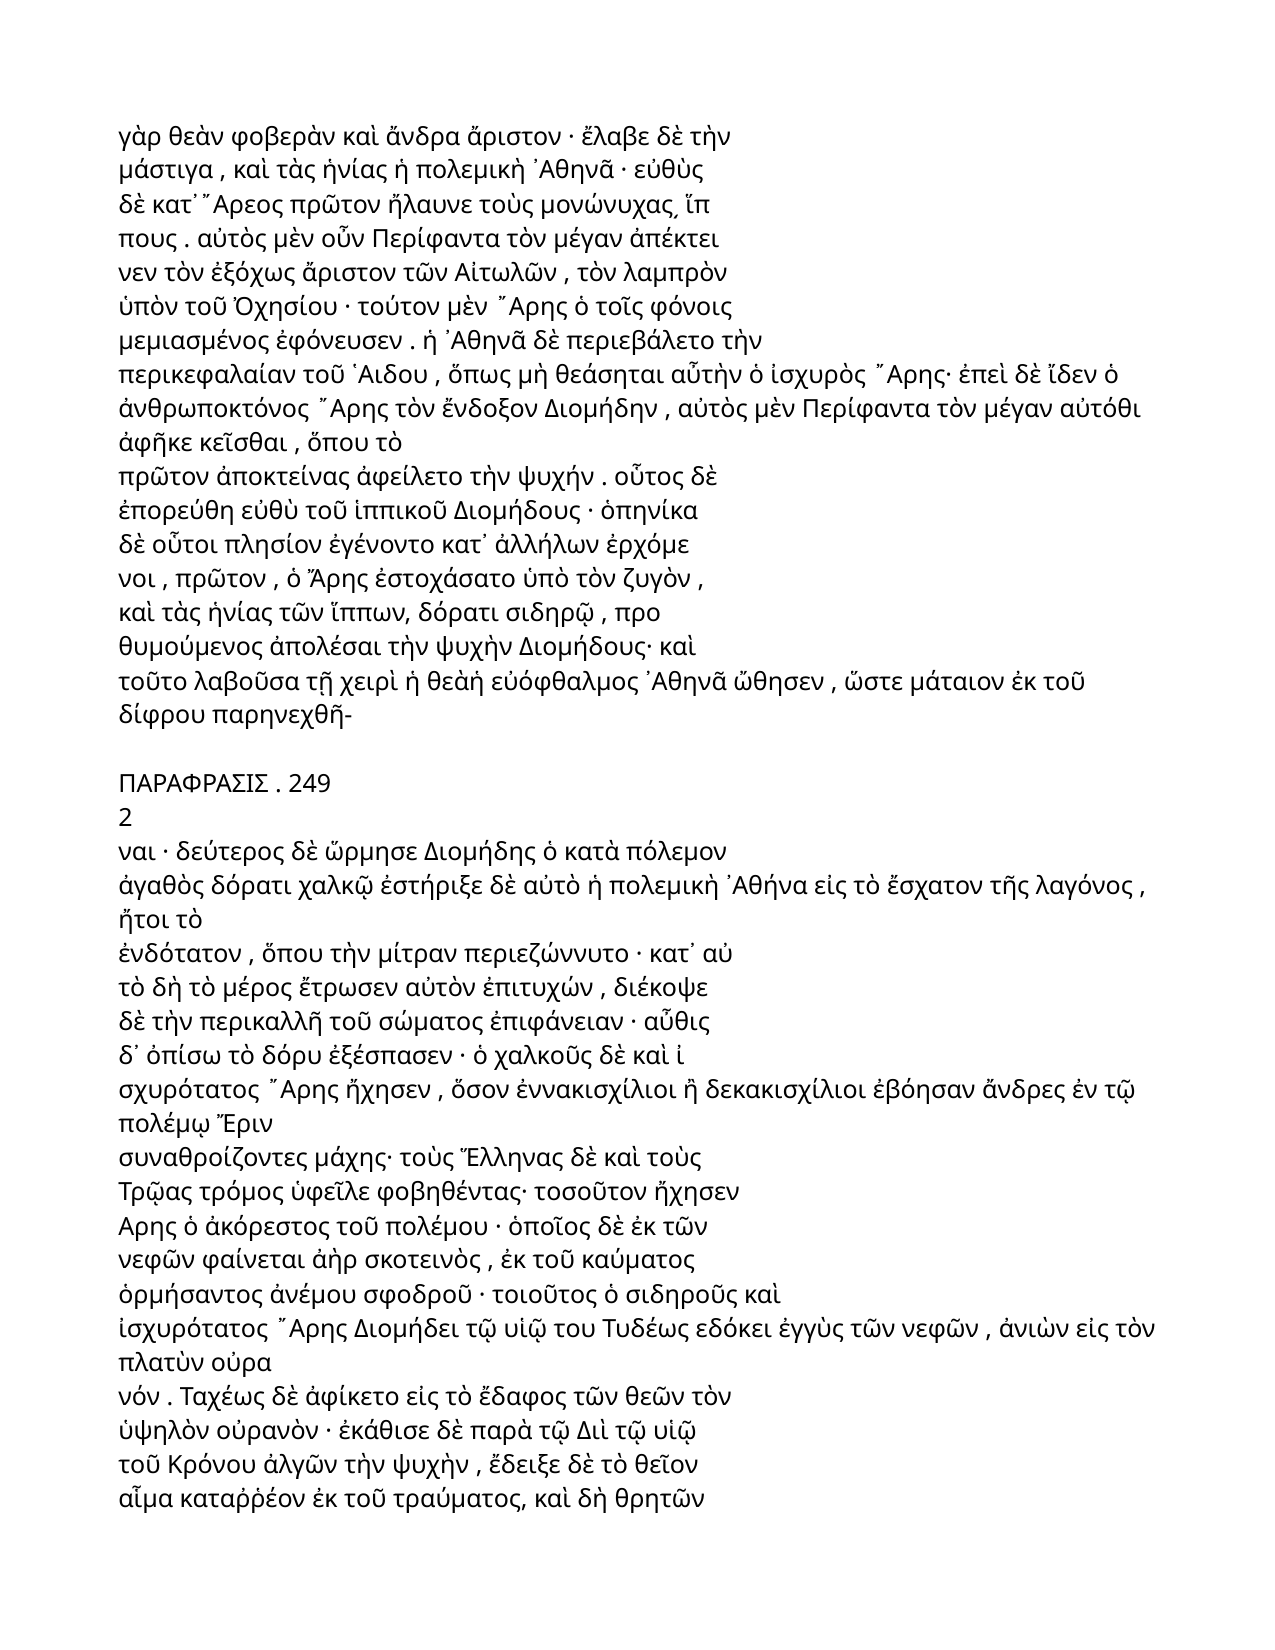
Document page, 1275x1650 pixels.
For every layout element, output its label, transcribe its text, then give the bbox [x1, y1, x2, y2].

text τὸ δὴ τὸ μέρος ἔτρωσεν αὐτὸν ἐπιτυχών , διέκοψε [118, 970, 1157, 1004]
text τοῦτο λαβοῦσα τῇ χειρὶ ἡ θεὰἡ εὐόφθαλμος ᾿Αθηνᾶ ὤθησεν , ὥστε μάταιον ἐκ τοῦ δίφρου παρηνεχθῆ- [118, 663, 1157, 731]
text πρῶτον ἀποκτείνας ἀφείλετο τὴν ψυχήν . οὗτος δὲ [118, 459, 1157, 493]
text ἐνδότατον , ὅπου τὴν μίτραν περιεζώννυτο · κατ᾿ αὐ [118, 936, 1157, 970]
text δὲ τὴν περικαλλῆ τοῦ σώματος ἐπιφάνειαν · αὖθις [118, 1004, 1157, 1038]
text ἀγαθὸς δόρατι χαλκῷ ἐστήριξε δὲ αὐτὸ ἡ πολεμικὴ ᾿Αθήνα εἰς τὸ ἔσχατον τῆς λαγόνος , ἤτοι τὸ [118, 867, 1157, 936]
text Τρῷας τρόμος ὑφεῖλε φοβηθέντας· τοσοῦτον ἤχησεν [118, 1174, 1157, 1208]
text πους . αὐτὸς μὲν οὖν Περίφαντα τὸν μέγαν ἀπέκτει [118, 220, 1157, 254]
text περικεφαλαίαν τοῦ ῾Αιδου , ὅπως μὴ θεάσηται αὖτὴν ὁ ἰσχυρὸς ῎Αρης· ἐπεὶ δὲ ἴδεν ὁ ἀνθρωποκτόνος ῎Αρης τὸν ἔνδοξον Διομήδην , αὐτὸς μὲν Περίφαντα τὸν μέγαν αὐτόθι ἀφῆκε κεῖσθαι , ὅπου τὸ [118, 357, 1157, 459]
text ὑψηλὸν οὐρανὸν · ἐκάθισε δὲ παρὰ τῷ Διὶ τῷ υἱῷ [118, 1412, 1157, 1447]
text γὰρ θεὰν φοβερὰν καὶ ἄνδρα ἄριστον · ἔλαβε δὲ τὴν [118, 118, 1157, 152]
text νεν τὸν ἐξόχως ἄριστον τῶν Αἰτωλῶν , τὸν λαμπρὸν [118, 254, 1157, 288]
text νεφῶν φαίνεται ἀὴρ σκοτεινὸς , ἐκ τοῦ καύματος [118, 1242, 1157, 1276]
text συναθροίζοντες μάχης· τοὺς Ἕλληνας δὲ καὶ τοὺς [118, 1140, 1157, 1174]
text νόν . Ταχέως δὲ ἀφίκετο εἰς τὸ ἔδαφος τῶν θεῶν τὸν [118, 1378, 1157, 1412]
text ΠΑΡΑΦΡΑΣΙΣ . 249 [118, 765, 1157, 799]
text τοῦ Κρόνου ἀλγῶν τὴν ψυχὴν , ἔδειξε δὲ τὸ θεῖον [118, 1447, 1157, 1481]
text νοι , πρῶτον , ὁ Ἄρης ἐστοχάσατο ὑπὸ τὸν ζυγὸν , [118, 561, 1157, 595]
text ἰσχυρότατος ῎Αρης Διομήδει τῷ υἱῷ του Τυδέως εδόκει ἐγγὺς τῶν νεφῶν , ἀνιὼν εἰς τὸν πλατὺν οὐρα [118, 1310, 1157, 1378]
text μάστιγα , καὶ τὰς ἡνίας ἡ πολεμικὴ ᾿Αθηνᾶ · εὐθὺς [118, 152, 1157, 186]
text μεμιασμένος ἐφόνευσεν . ἡ ᾿Αθηνᾶ δὲ περιεβάλετο τὴν [118, 322, 1157, 357]
text δ᾽ ὀπίσω τὸ δόρυ ἐξέσπασεν · ὁ χαλκοῦς δὲ καὶ ἰ [118, 1038, 1157, 1072]
text Αρης ὁ ἀκόρεστος τοῦ πολέμου · ὁποῖος δὲ ἐκ τῶν [118, 1208, 1157, 1242]
text καὶ τὰς ἡνίας τῶν ἵππων, δόρατι σιδηρῷ , προ [118, 595, 1157, 629]
text ὁρμήσαντος ἀνέμου σφοδροῦ · τοιοῦτος ὁ σιδηροῦς καὶ [118, 1276, 1157, 1310]
text θυμούμενος ἀπολέσαι τὴν ψυχὴν Διομήδους· καὶ [118, 629, 1157, 663]
text 2 [118, 799, 1157, 833]
text σχυρότατος ῎Αρης ἤχησεν , ὅσον ἐννακισχίλιοι ἢ δεκακισχίλιοι ἐβόησαν ἄνδρες ἐν τῷ πολέμῳ Ἔριν [118, 1072, 1157, 1140]
text δὲ οὗτοι πλησίον ἐγένοντο κατ᾿ ἀλλήλων ἐρχόμε [118, 527, 1157, 561]
text ἐπορεύθη εὐθὺ τοῦ ἱππικοῦ Διομήδους · ὁπηνίκα [118, 493, 1157, 527]
text αἷμα καταῤῥέον ἐκ τοῦ τραύματος, καὶ δὴ θρητῶν [118, 1481, 1157, 1515]
text ὑπὸν τοῦ Ὀχησίου · τούτον μὲν ῎Αρης ὁ τοῖς φόνοις [118, 288, 1157, 322]
text δὲ κατ᾽῎Αρεος πρῶτον ἤλαυνε τοὺς μονώνυχας͵ ἵπ [118, 186, 1157, 220]
text ναι · δεύτερος δὲ ὥρμησε Διομήδης ὁ κατὰ πόλεμον [118, 833, 1157, 867]
